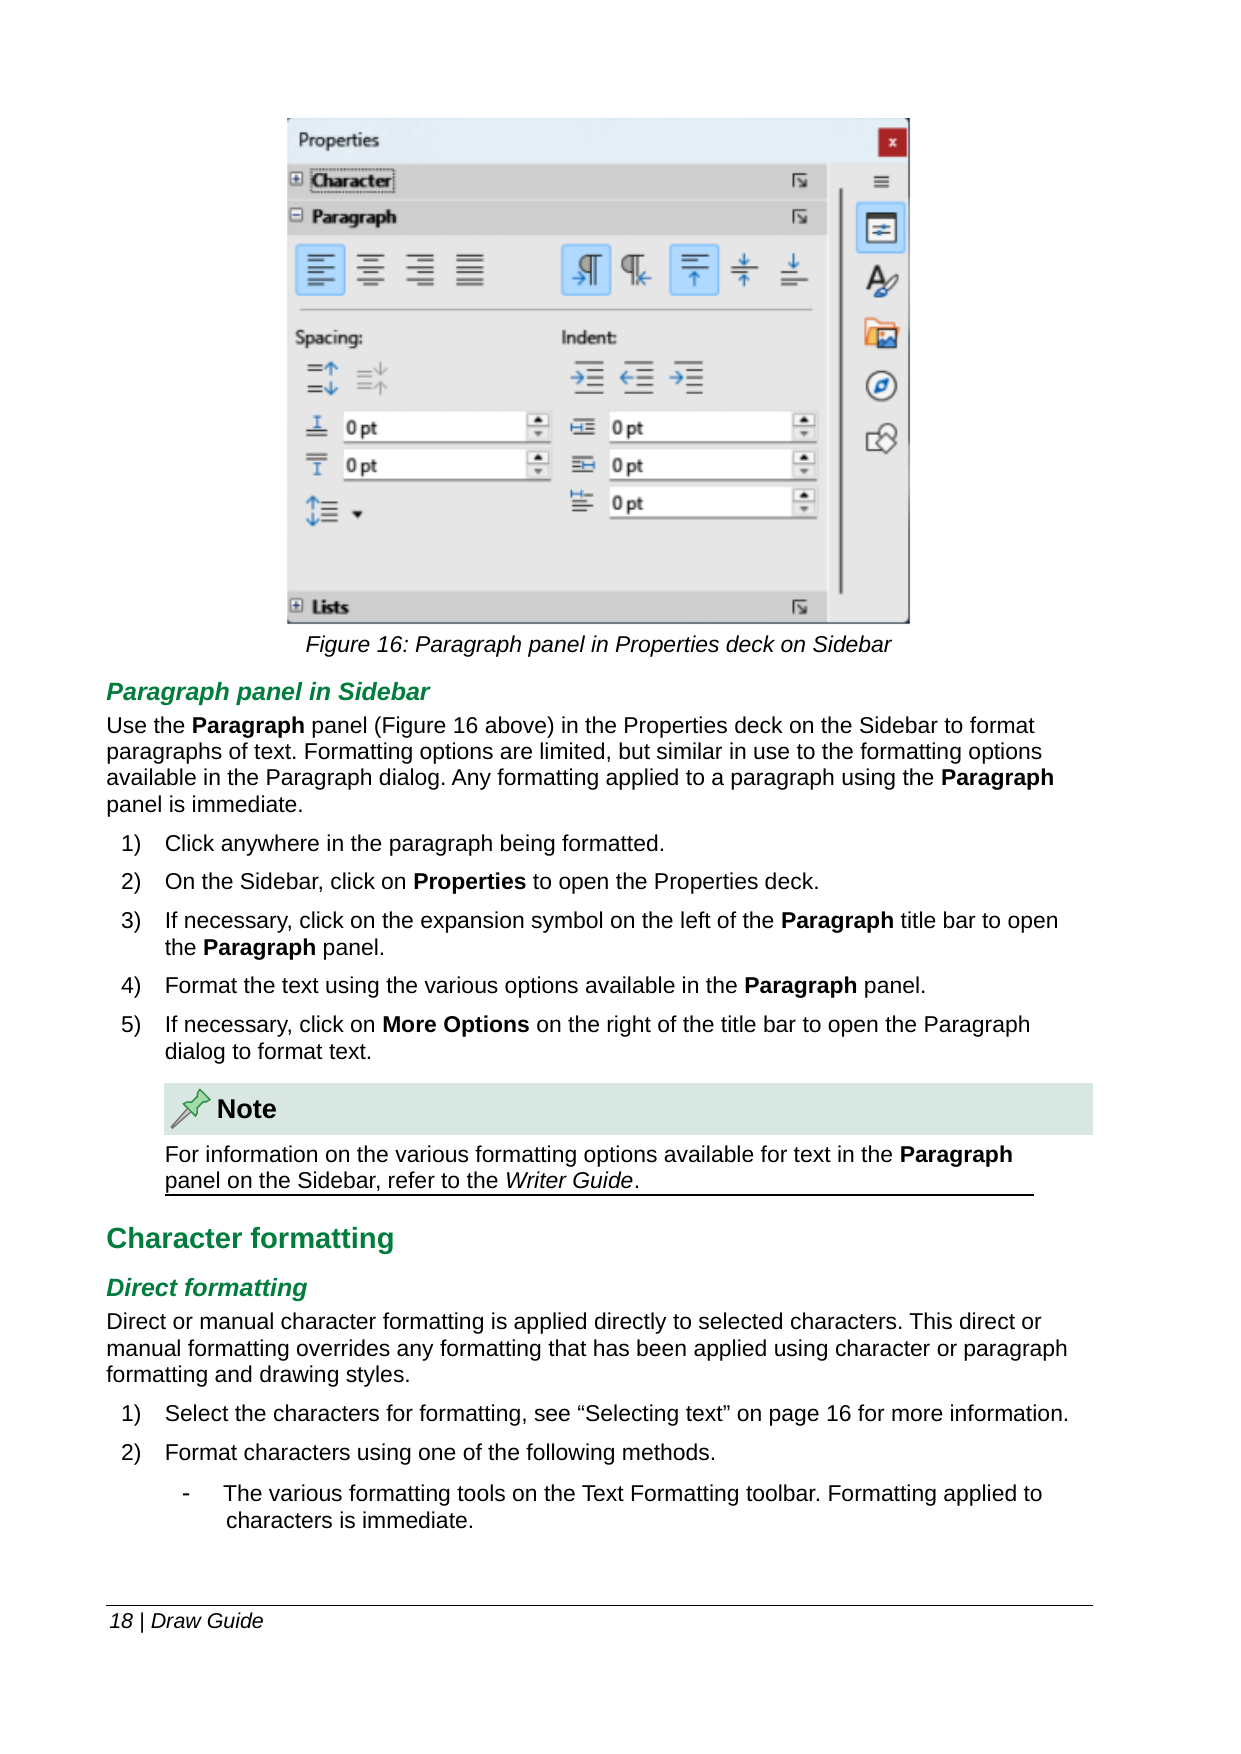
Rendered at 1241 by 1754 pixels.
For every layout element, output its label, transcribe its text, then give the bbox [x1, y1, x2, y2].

subtitle Note [164, 1083, 1093, 1135]
list The various formatting tools on the Text Formatting toolbar. Formatting applied to characters is immediate. [179, 1477, 1093, 1536]
text Use the Paragraph panel (Figure 16 above) in the Properties deck on the Sidebar to format paragraphs of text. Formatting options are limited, but similar in use to the formatting options available in the Paragraph dialog. Any formatting applied to a paragraph using the Paragraph panel is immediate. [106, 712, 1093, 817]
subtitle Character formatting [106, 1221, 1093, 1254]
list Format characters using one of the following methods. [121, 1438, 1093, 1465]
list If necessary, click on More Options on the right of the title bar to open the Paragraph dialog to format text. [121, 1011, 1093, 1064]
list Format the text using the various options available in the Paragraph panel. [121, 972, 1093, 999]
text Direct or manual character formatting is applied directly to selected characters. This direct or manual formatting overrides any formatting that has been applied using character or paragraph formatting and drawing styles. [106, 1308, 1093, 1387]
text For information on the various formatting options available for text in the Paragraph panel on the Sidebar, refer to the Writer Guide. [164, 1141, 1034, 1196]
text Figure 16: Paragraph panel in Properties deck on Sidebar [287, 631, 912, 658]
subtitle Direct formatting [106, 1273, 1093, 1302]
list Select the characters for formatting, see “Selecting text” on page 16 for more information. [121, 1400, 1093, 1426]
list If necessary, click on the expansion symbol on the left of the Paragraph title bar to open the Paragraph panel. [121, 907, 1093, 960]
list On the Sidebar, click on Properties to open the Properties deck. [121, 868, 1093, 895]
list Click anywhere in the paragraph being formatted. [121, 829, 1093, 856]
picture [287, 118, 912, 626]
subtitle Paragraph panel in Sidebar [106, 677, 1093, 705]
